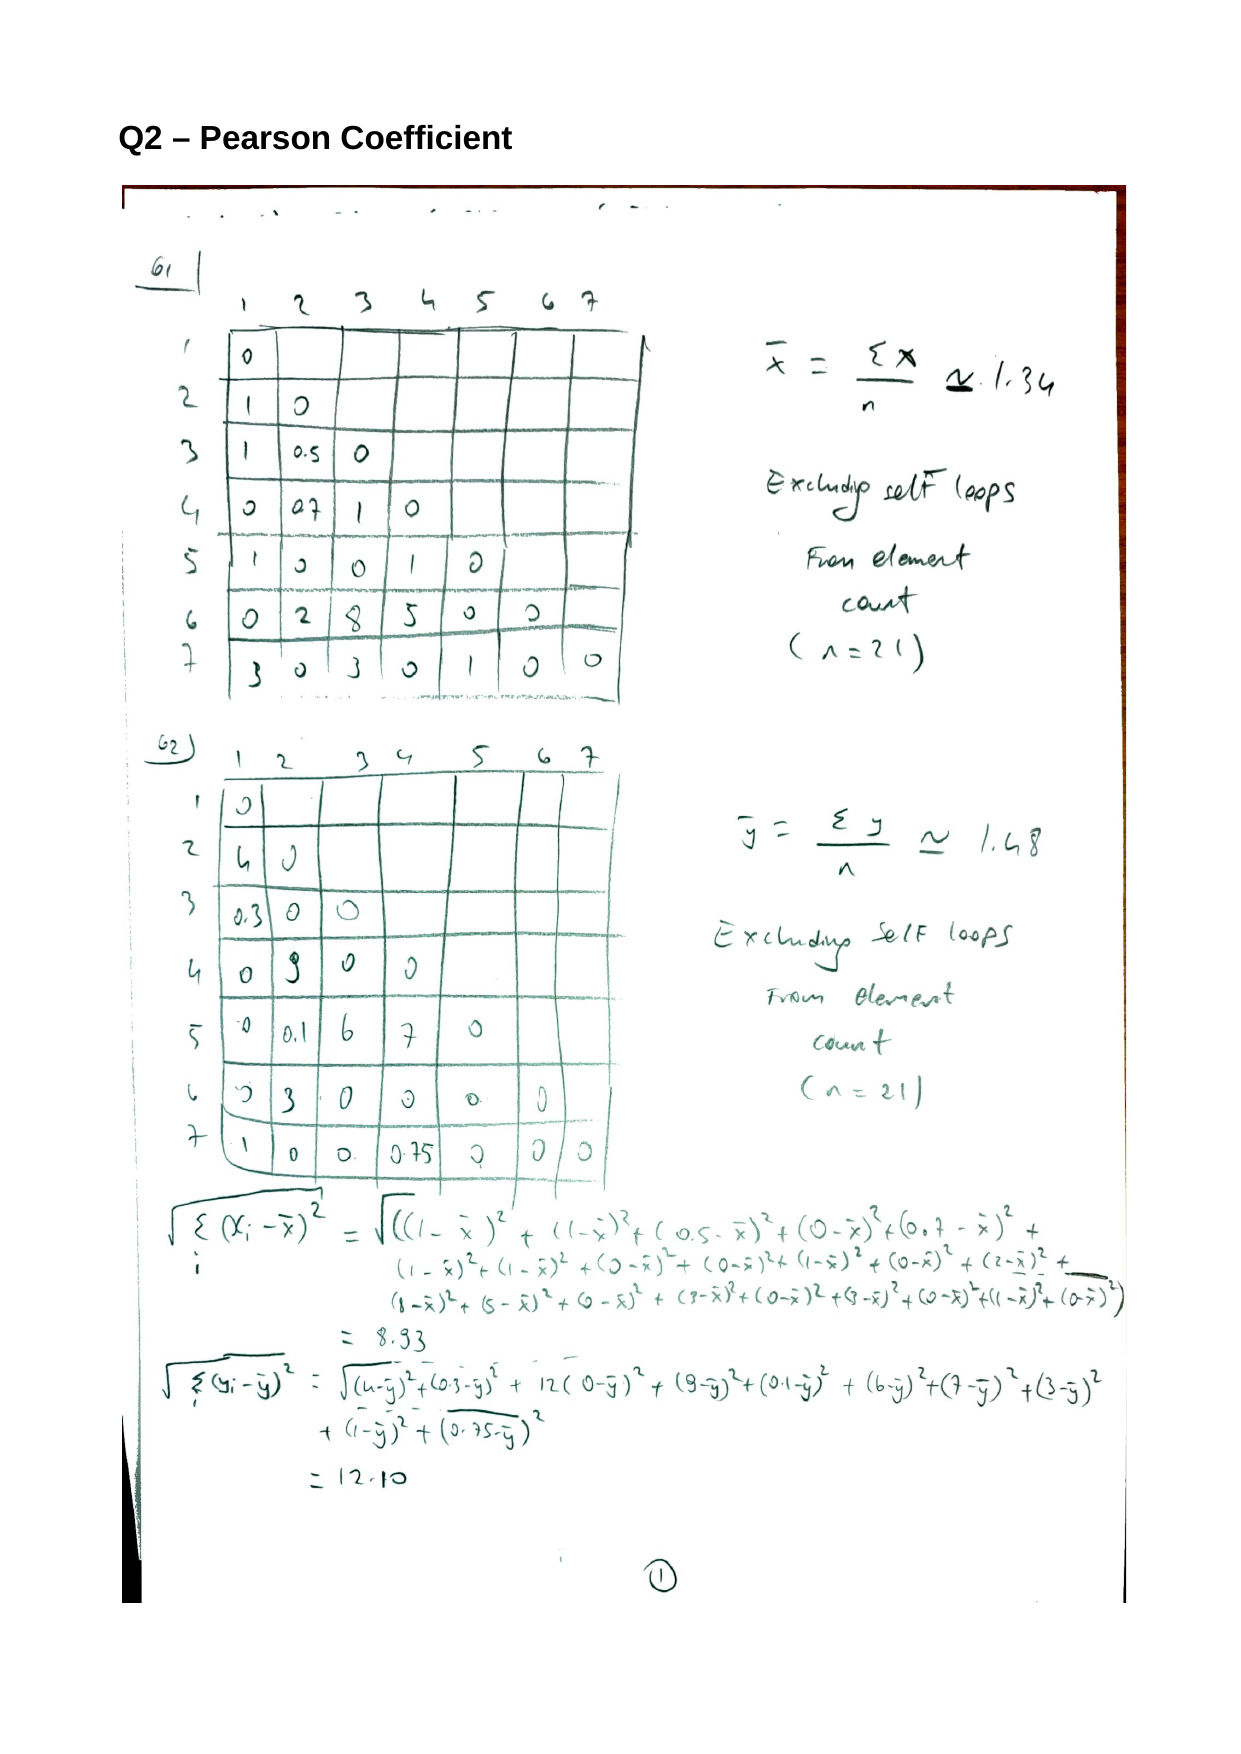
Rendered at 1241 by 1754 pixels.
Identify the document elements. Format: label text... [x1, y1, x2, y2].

subtitle Q2 – Pearson Coefficient [118, 118, 1122, 157]
